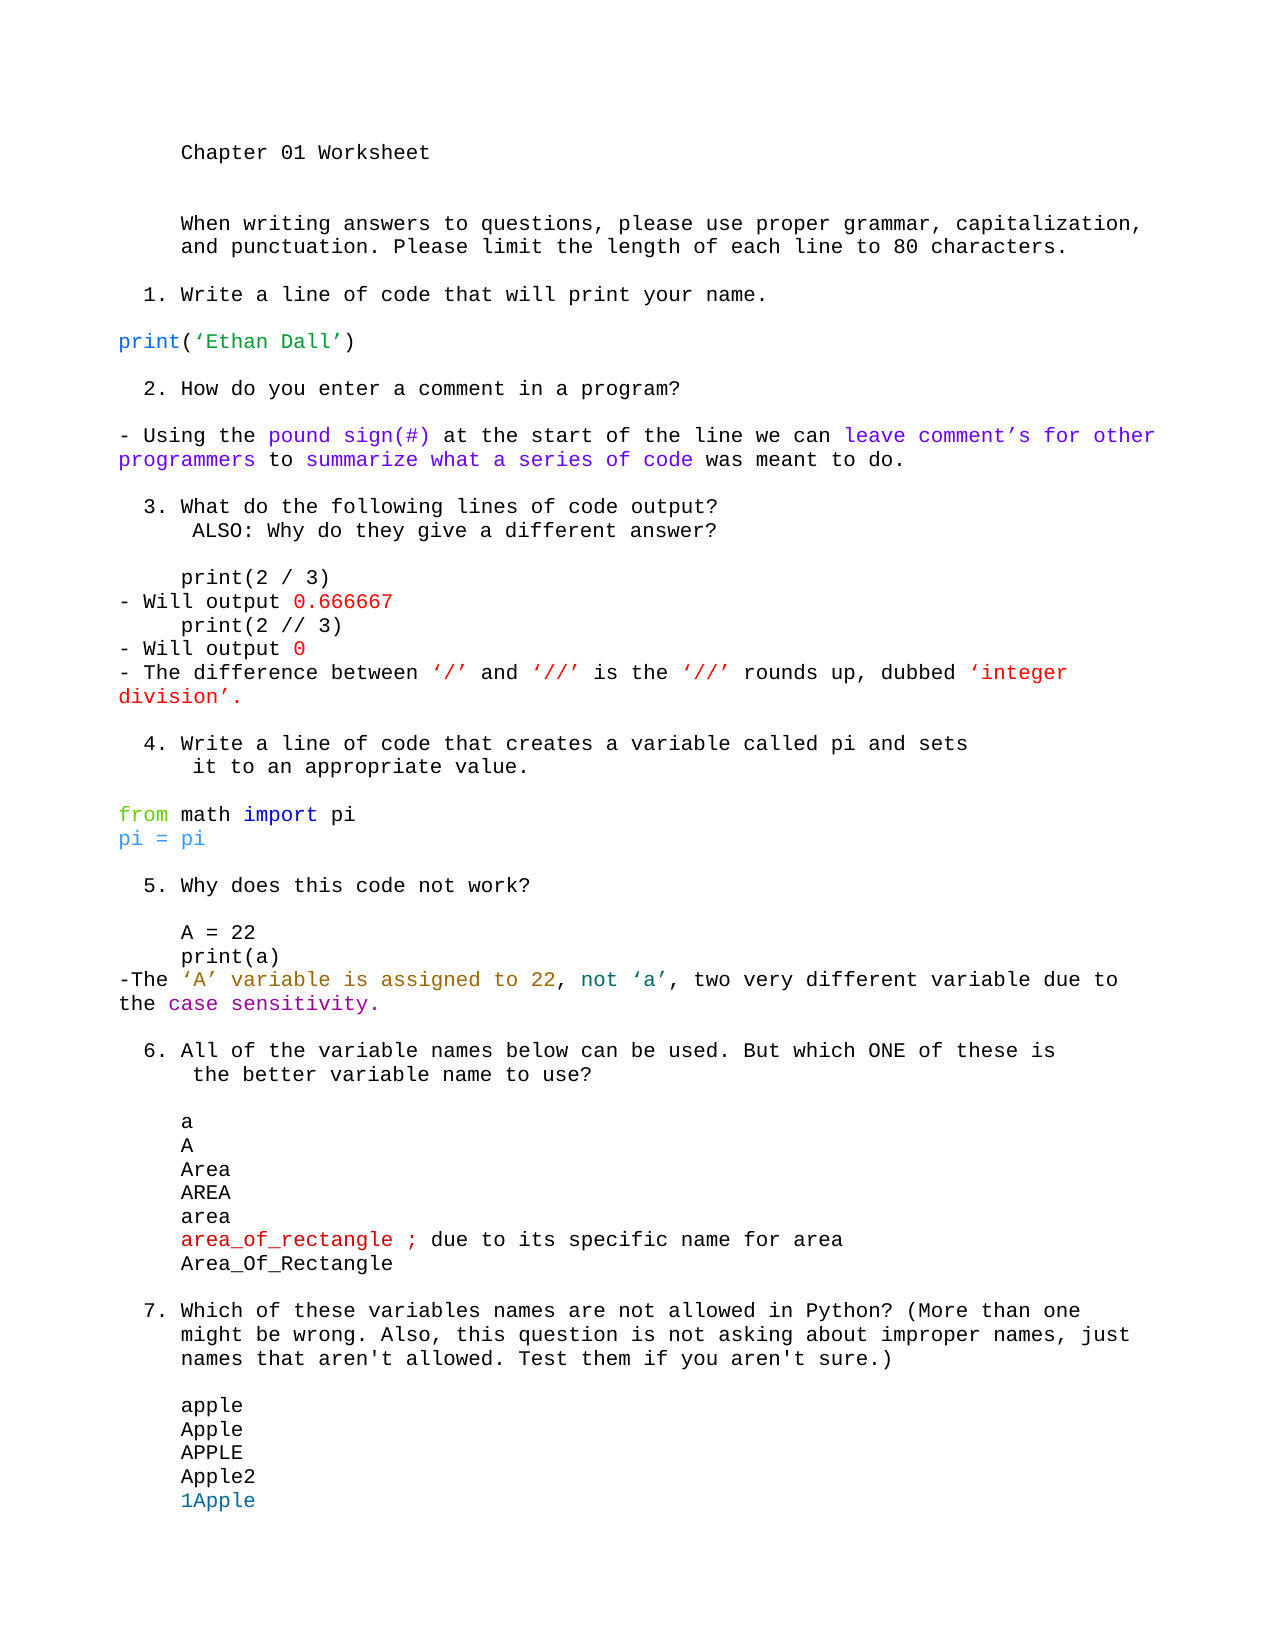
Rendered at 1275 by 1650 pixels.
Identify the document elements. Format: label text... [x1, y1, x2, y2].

text and punctuation. Please limit the length of each line to 80 characters. [118, 236, 1157, 260]
text a [118, 1111, 1157, 1135]
text When writing answers to questions, please use proper grammar, capitalization, [118, 213, 1157, 236]
text Area_Of_Rectangle [118, 1253, 1157, 1277]
text might be wrong. Also, this question is not asking about improper names, just [118, 1324, 1157, 1348]
text area_of_rectangle ; due to its specific name for area [118, 1229, 1157, 1253]
text Apple [118, 1419, 1157, 1442]
text Area [118, 1158, 1157, 1182]
text 1Apple [118, 1489, 1157, 1513]
text - Using the pound sign(#) at the start of the line we can leave comment’s for other programmers to summarize what a series of code was meant to do. [118, 426, 1157, 473]
text from math import pi [118, 804, 1157, 827]
text - Will output 0.666667 [118, 591, 1157, 615]
text ALSO: Why do they give a different answer? [118, 520, 1157, 544]
text A = 22 [118, 922, 1157, 946]
text the better variable name to use? [118, 1064, 1157, 1088]
text area [118, 1206, 1157, 1229]
text print(a) [118, 946, 1157, 969]
text - Will output 0 [118, 638, 1157, 662]
text A [118, 1135, 1157, 1158]
text 6. All of the variable names below can be used. But which ONE of these is [118, 1040, 1157, 1064]
text it to an appropriate value. [118, 757, 1157, 780]
text apple [118, 1395, 1157, 1419]
text Apple2 [118, 1466, 1157, 1489]
text 4. Write a line of code that creates a variable called pi and sets [118, 733, 1157, 757]
text 5. Why does this code not work? [118, 875, 1157, 898]
text print(2 / 3) [118, 567, 1157, 591]
text names that aren't allowed. Test them if you aren't sure.) [118, 1348, 1157, 1371]
text - The difference between ‘/’ and ‘//’ is the ‘//’ rounds up, dubbed ‘integer division’. [118, 662, 1157, 709]
text 7. Which of these variables names are not allowed in Python? (More than one [118, 1300, 1157, 1324]
text print(‘Ethan Dall’) [118, 331, 1157, 354]
text 1. Write a line of code that will print your name. [118, 284, 1157, 307]
text 3. What do the following lines of code output? [118, 496, 1157, 520]
text 2. How do you enter a comment in a program? [118, 378, 1157, 402]
text pi = pi [118, 827, 1157, 851]
text print(2 // 3) [118, 615, 1157, 638]
text Chapter 01 Worksheet [118, 142, 1157, 165]
text AREA [118, 1182, 1157, 1206]
text -The ‘A’ variable is assigned to 22, not ‘a’, two very different variable due to the case sensitivity. [118, 969, 1157, 1017]
text APPLE [118, 1442, 1157, 1466]
